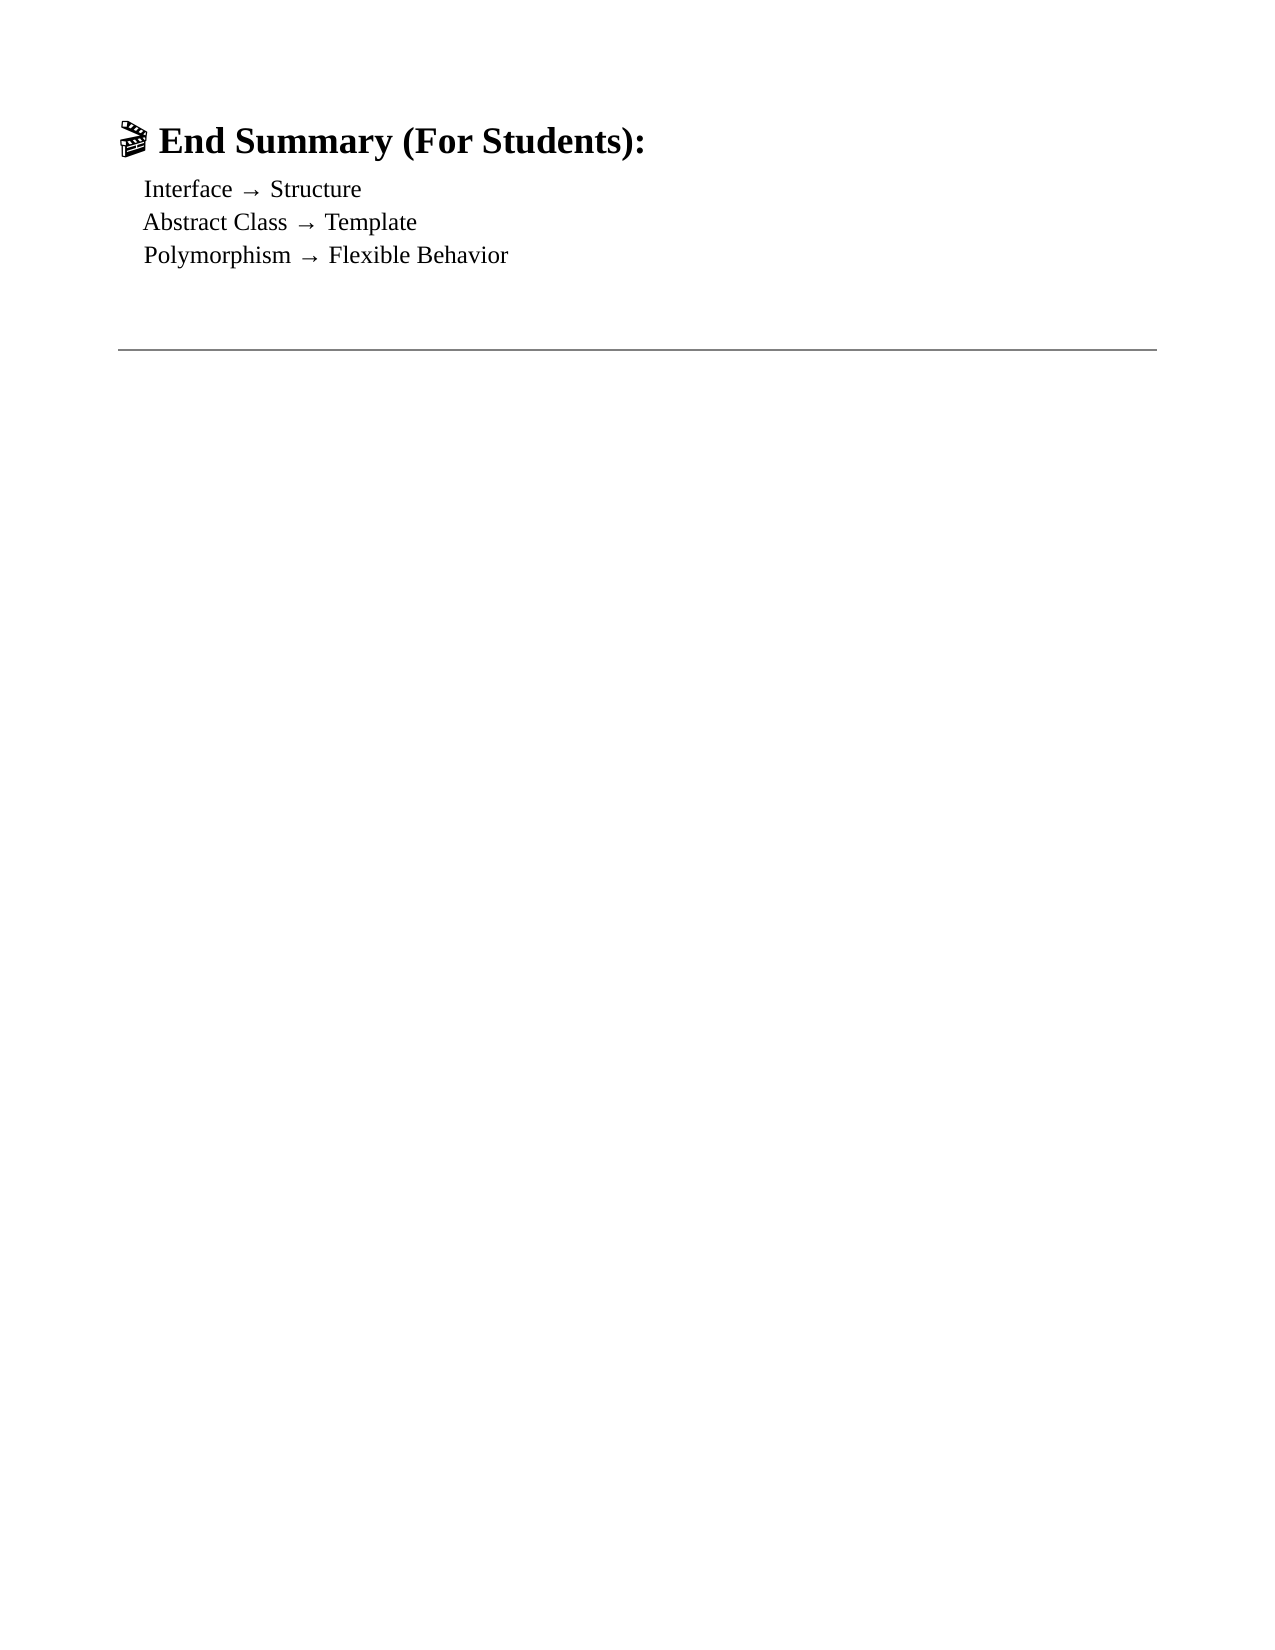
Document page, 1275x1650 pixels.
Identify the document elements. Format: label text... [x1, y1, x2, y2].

subtitle 🎬 End Summary (For Students): [118, 118, 1157, 161]
text ✅ Interface → Structure ✅ Abstract Class → Template ✅ Polymorphism → Flexible Behavior [118, 174, 1157, 268]
